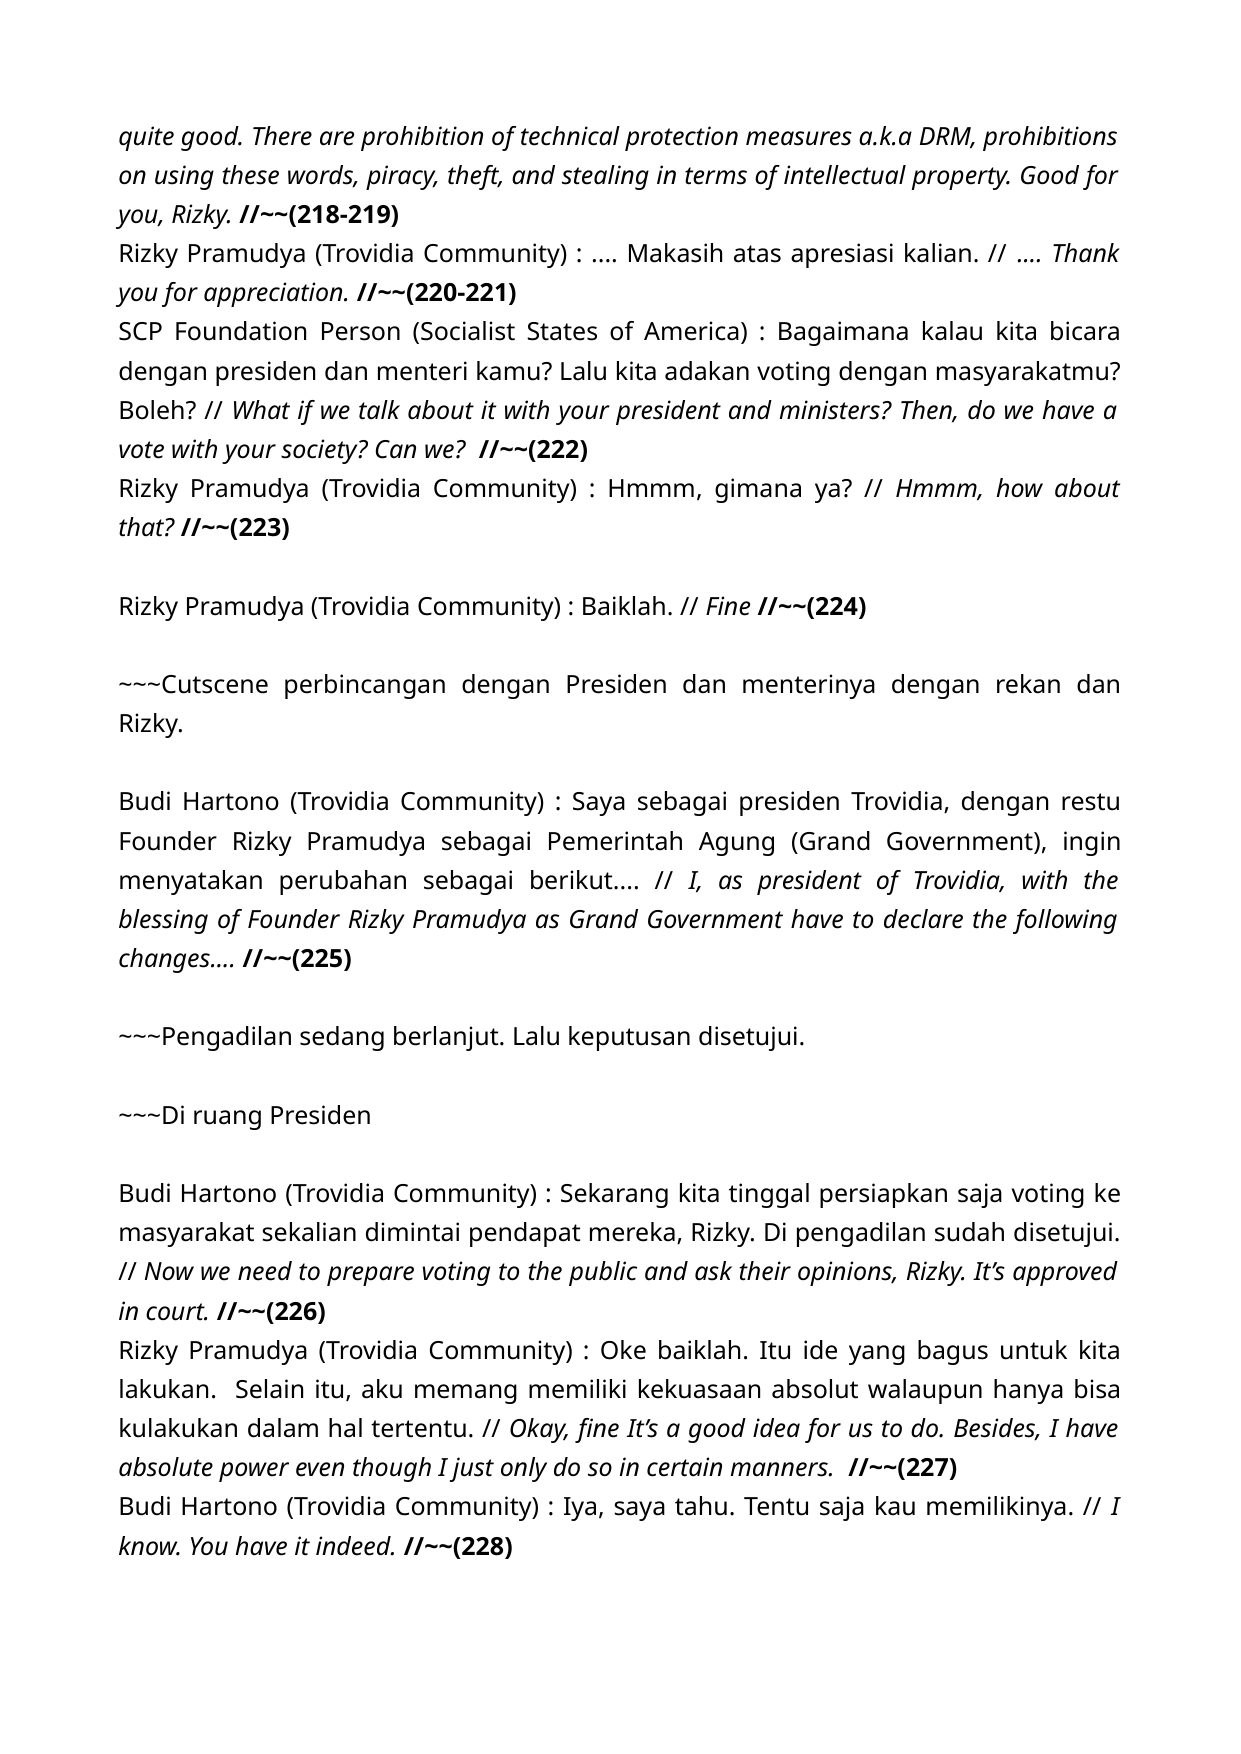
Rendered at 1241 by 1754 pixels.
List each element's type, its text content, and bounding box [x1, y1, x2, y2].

text SCP Foundation Person (Socialist States of America) : Bagaimana kalau kita bicara dengan presiden dan menteri kamu? Lalu kita adakan voting dengan masyarakatmu? Boleh? // What if we talk about it with your president and ministers? Then, do we have a vote with your society? Can we? //~~(222) [118, 314, 1122, 466]
text Budi Hartono (Trovidia Community) : Saya sebagai presiden Trovidia, dengan restu Founder Rizky Pramudya sebagai Pemerintah Agung (Grand Government), ingin menyatakan perubahan sebagai berikut.... // I, as president of Trovidia, with the blessing of Founder Rizky Pramudya as Grand Government have to declare the following changes.... //~~(225) [118, 784, 1122, 975]
text quite good. There are prohibition of technical protection measures a.k.a DRM, prohibitions on using these words, piracy, theft, and stealing in terms of intellectual property. Good for you, Rizky. //~~(218-219) [118, 118, 1122, 231]
text ~~~Cutscene perbincangan dengan Presiden dan menterinya dengan rekan dan Rizky. [118, 666, 1122, 740]
text ~~~Pengadilan sedang berlanjut. Lalu keputusan disetujui. [118, 1019, 1122, 1053]
text Rizky Pramudya (Trovidia Community) : Baiklah. // Fine //~~(224) [118, 588, 1122, 622]
text Rizky Pramudya (Trovidia Community) : Oke baiklah. Itu ide yang bagus untuk kita lakukan. Selain itu, aku memang memiliki kekuasaan absolut walaupun hanya bisa kulakukan dalam hal tertentu. // Okay, fine It’s a good idea for us to do. Besides, I have absolute power even though I just only do so in certain manners. //~~(227) [118, 1332, 1122, 1484]
text Budi Hartono (Trovidia Community) : Sekarang kita tinggal persiapkan saja voting ke masyarakat sekalian dimintai pendapat mereka, Rizky. Di pengadilan sudah disetujui. // Now we need to prepare voting to the public and ask their opinions, Rizky. It’s approved in court. //~~(226) [118, 1176, 1122, 1327]
text Rizky Pramudya (Trovidia Community) : Hmmm, gimana ya? // Hmmm, how about that? //~~(223) [118, 471, 1122, 544]
text ~~~Di ruang Presiden [118, 1097, 1122, 1131]
text Budi Hartono (Trovidia Community) : Iya, saya tahu. Tentu saja kau memilikinya. // I know. You have it indeed. //~~(228) [118, 1489, 1122, 1562]
text Rizky Pramudya (Trovidia Community) : .... Makasih atas apresiasi kalian. // .... Thank you for appreciation. //~~(220-221) [118, 236, 1122, 309]
